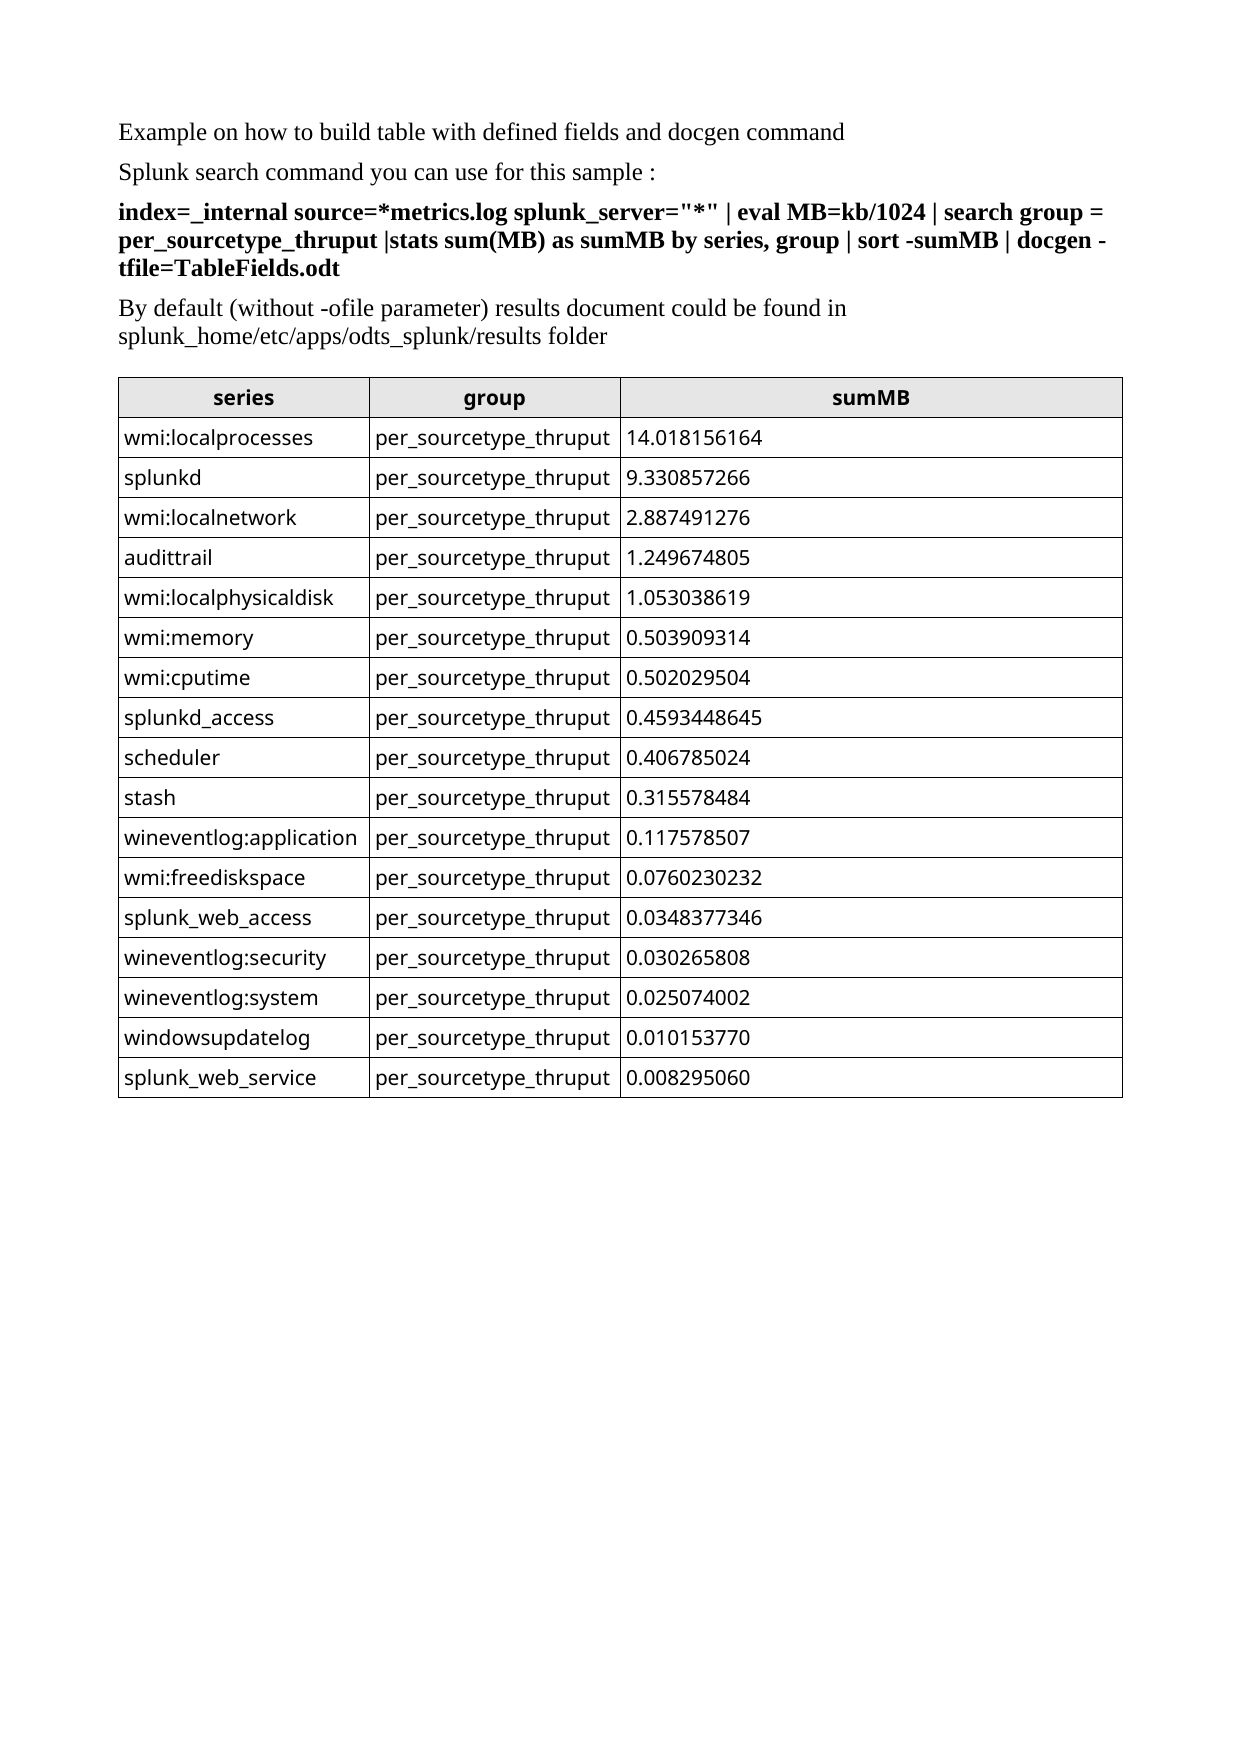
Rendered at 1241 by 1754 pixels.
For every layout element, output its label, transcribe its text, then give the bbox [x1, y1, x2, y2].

table_cell 0.0760230232 [621, 858, 1122, 897]
table_cell per_sourcetype_thruput [370, 1018, 620, 1057]
table_cell wineventlog:security [119, 938, 369, 977]
table_cell splunkd [119, 458, 369, 497]
text Splunk search command you can use for this sample : [118, 158, 1122, 186]
table_cell 0.4593448645 [621, 698, 1122, 737]
table_cell per_sourcetype_thruput [370, 738, 620, 777]
table_cell splunk_web_access [119, 898, 369, 937]
table_cell per_sourcetype_thruput [370, 898, 620, 937]
text By default (without -ofile parameter) results document could be found in splunk_home/etc/apps/odts_splunk/results folder [118, 294, 1122, 349]
table_cell per_sourcetype_thruput [370, 618, 620, 657]
table_cell 1.053038619 [621, 578, 1122, 617]
table_cell wineventlog:system [119, 978, 369, 1017]
table_cell 9.330857266 [621, 458, 1122, 497]
table_cell 0.502029504 [621, 658, 1122, 697]
table_cell 0.025074002 [621, 978, 1122, 1017]
table_cell per_sourcetype_thruput [370, 498, 620, 537]
table_cell wineventlog:application [119, 818, 369, 857]
table_cell per_sourcetype_thruput [370, 858, 620, 897]
table_cell per_sourcetype_thruput [370, 778, 620, 817]
table_cell 1.249674805 [621, 538, 1122, 577]
table_cell wmi:cputime [119, 658, 369, 697]
table_cell audittrail [119, 538, 369, 577]
table_cell per_sourcetype_thruput [370, 458, 620, 497]
table_cell 14.018156164 [621, 418, 1122, 457]
table_header sumMB [621, 378, 1122, 417]
table_cell 0.315578484 [621, 778, 1122, 817]
table_cell 0.008295060 [621, 1058, 1122, 1097]
table_cell per_sourcetype_thruput [370, 538, 620, 577]
table_cell per_sourcetype_thruput [370, 818, 620, 857]
table_header series [119, 378, 369, 417]
table_cell windowsupdatelog [119, 1018, 369, 1057]
table_cell 2.887491276 [621, 498, 1122, 537]
table_cell per_sourcetype_thruput [370, 578, 620, 617]
text Example on how to build table with defined fields and docgen command [118, 118, 1122, 146]
table_cell scheduler [119, 738, 369, 777]
table_cell per_sourcetype_thruput [370, 978, 620, 1017]
table_cell 0.0348377346 [621, 898, 1122, 937]
table_cell per_sourcetype_thruput [370, 698, 620, 737]
table_cell 0.406785024 [621, 738, 1122, 777]
table_cell 0.030265808 [621, 938, 1122, 977]
table_cell wmi:localnetwork [119, 498, 369, 537]
table_cell per_sourcetype_thruput [370, 938, 620, 977]
table_cell per_sourcetype_thruput [370, 658, 620, 697]
table_cell stash [119, 778, 369, 817]
table_header group [370, 378, 620, 417]
table_cell 0.117578507 [621, 818, 1122, 857]
table_cell 0.503909314 [621, 618, 1122, 657]
table_cell per_sourcetype_thruput [370, 1058, 620, 1097]
table_cell wmi:memory [119, 618, 369, 657]
table_cell wmi:freediskspace [119, 858, 369, 897]
table_cell wmi:localphysicaldisk [119, 578, 369, 617]
table_cell 0.010153770 [621, 1018, 1122, 1057]
table_cell wmi:localprocesses [119, 418, 369, 457]
table_cell splunk_web_service [119, 1058, 369, 1097]
table_cell per_sourcetype_thruput [370, 418, 620, 457]
text index=_internal source=*metrics.log splunk_server="*" | eval MB=kb/1024 | search group = per_sourcetype_thruput |stats sum(MB) as sumMB by series, group | sort -sumMB | docgen -tfile=TableFields.odt [118, 198, 1122, 282]
table_cell splunkd_access [119, 698, 369, 737]
